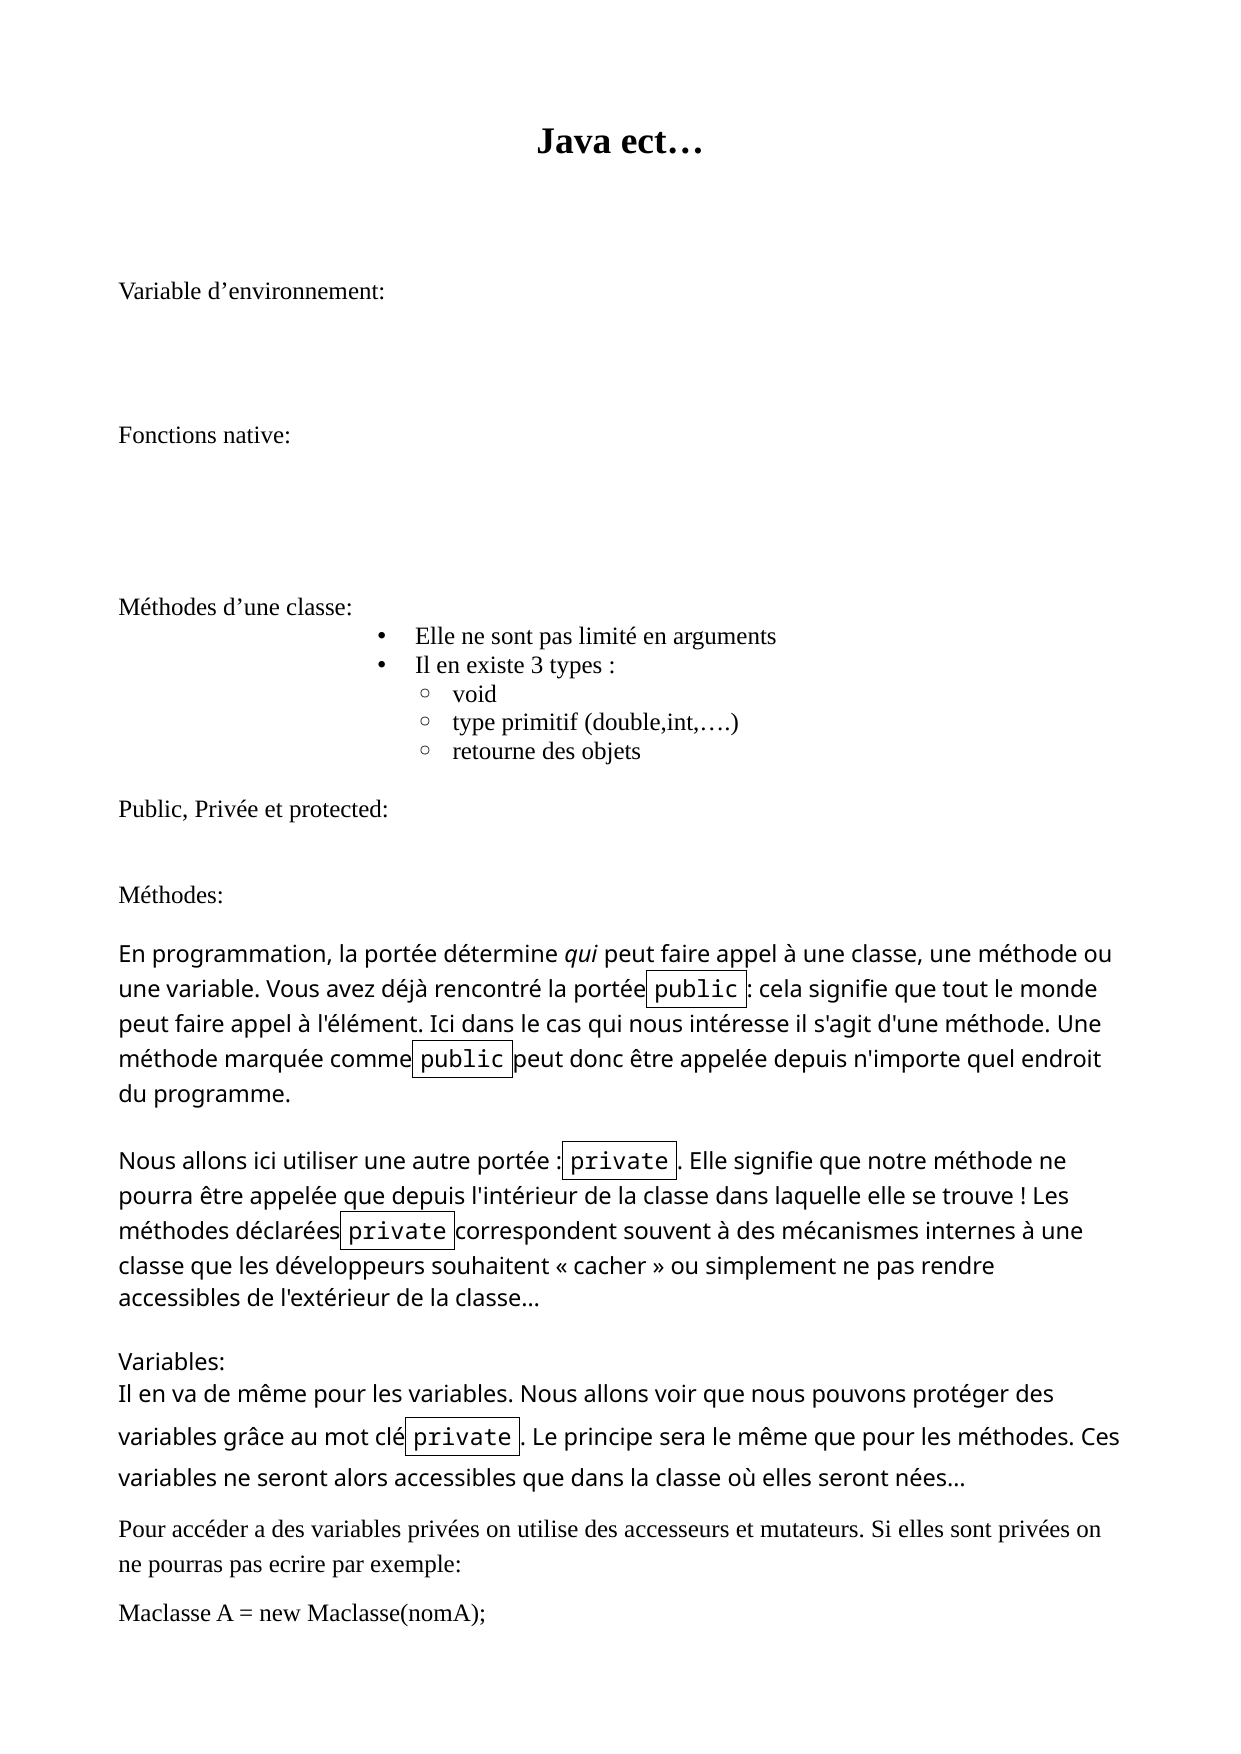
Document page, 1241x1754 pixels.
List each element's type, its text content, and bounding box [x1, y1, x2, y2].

text Variables: [118, 1345, 1122, 1377]
text Méthodes d’une classe: [118, 592, 1122, 621]
list type primitif (double,int,….) [415, 707, 1122, 736]
text Variable d’environnement: [118, 276, 1122, 305]
text Pour accéder a des variables privées on utilise des accesseurs et mutateurs. Si elles sont privées on ne pourras pas ecrire par exemple: [118, 1514, 1122, 1577]
list void [415, 679, 1122, 707]
list Elle ne sont pas limité en arguments [377, 621, 1122, 650]
text Méthodes: [118, 880, 1122, 909]
list Il en existe 3 types : [377, 650, 1122, 679]
list retourne des objets [415, 736, 1122, 765]
text Public, Privée et protected: [118, 794, 1122, 822]
text Maclasse A = new Maclasse(nomA); [118, 1598, 1122, 1627]
text Fonctions native: [118, 420, 1122, 449]
text Java ect… [118, 118, 1122, 161]
text Nous allons ici utiliser une autre portée :private. Elle signifie que notre méthode ne pourra être appelée que depuis l'intérieur de la classe dans laquelle elle se trouve ! Les méthodes déclaréesprivatecorrespondent souvent à des mécanismes internes à une classe que les développeurs souhaitent « cacher » ou simplement ne pas rendre accessibles de l'extérieur de la classe… [118, 1141, 1122, 1313]
text En programmation, la portée détermine qui peut faire appel à une classe, une méthode ou une variable. Vous avez déjà rencontré la portéepublic: cela signifie que tout le monde peut faire appel à l'élément. Ici dans le cas qui nous intéresse il s'agit d'une méthode. Une méthode marquée commepublicpeut donc être appelée depuis n'importe quel endroit du programme. [118, 937, 1122, 1109]
text Il en va de même pour les variables. Nous allons voir que nous pouvons protéger des variables grâce au mot cléprivate. Le principe sera le même que pour les méthodes. Ces variables ne seront alors accessibles que dans la classe où elles seront nées… [118, 1377, 1122, 1493]
